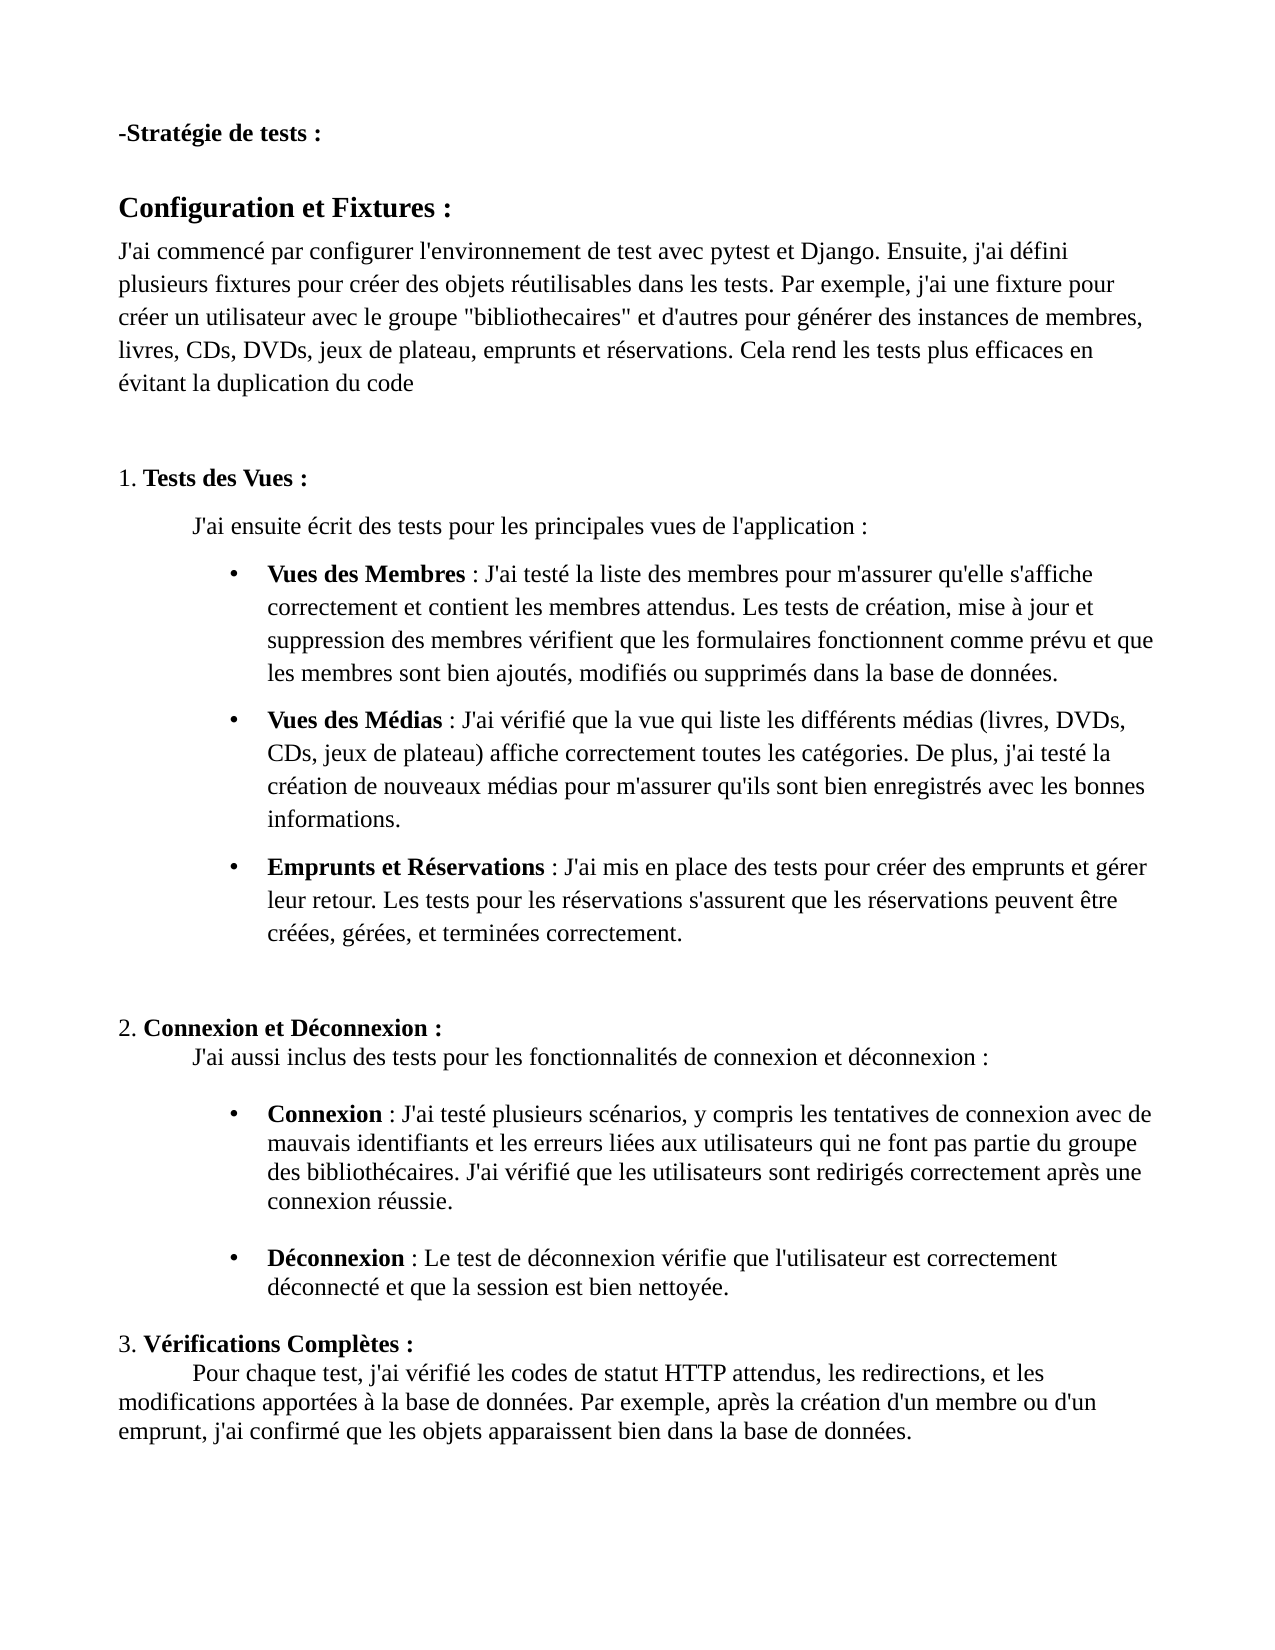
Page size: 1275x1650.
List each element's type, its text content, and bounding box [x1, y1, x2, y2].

text 3. Vérifications Complètes : [118, 1329, 1157, 1358]
text 2. Connexion et Déconnexion : [118, 1013, 1157, 1042]
text J'ai commencé par configurer l'environnement de test avec pytest et Django. Ensuite, j'ai défini plusieurs fixtures pour créer des objets réutilisables dans les tests. Par exemple, j'ai une fixture pour créer un utilisateur avec le groupe "bibliothecaires" et d'autres pour générer des instances de membres, livres, CDs, DVDs, jeux de plateau, emprunts et réservations. Cela rend les tests plus efficaces en évitant la duplication du code [118, 236, 1157, 397]
list Connexion : J'ai testé plusieurs scénarios, y compris les tentatives de connexion avec de mauvais identifiants et les erreurs liées aux utilisateurs qui ne font pas partie du groupe des bibliothécaires. J'ai vérifié que les utilisateurs sont redirigés correctement après une connexion réussie. [229, 1099, 1157, 1214]
text Pour chaque test, j'ai vérifié les codes de statut HTTP attendus, les redirections, et les modifications apportées à la base de données. Par exemple, après la création d'un membre ou d'un emprunt, j'ai confirmé que les objets apparaissent bien dans la base de données. [118, 1358, 1157, 1444]
text 1. Tests des Vues : [118, 463, 1157, 492]
list Vues des Membres : J'ai testé la liste des membres pour m'assurer qu'elle s'affiche correctement et contient les membres attendus. Les tests de création, mise à jour et suppression des membres vérifient que les formulaires fonctionnent comme prévu et que les membres sont bien ajoutés, modifiés ou supprimés dans la base de données. [229, 559, 1157, 687]
subtitle Configuration et Fixtures : [118, 190, 1157, 224]
text J'ai ensuite écrit des tests pour les principales vues de l'application : [118, 511, 1157, 540]
list Déconnexion : Le test de déconnexion vérifie que l'utilisateur est correctement déconnecté et que la session est bien nettoyée. [229, 1243, 1157, 1301]
text -Stratégie de tests : [118, 118, 1157, 147]
text J'ai aussi inclus des tests pour les fonctionnalités de connexion et déconnexion : [118, 1042, 1157, 1071]
list Emprunts et Réservations : J'ai mis en place des tests pour créer des emprunts et gérer leur retour. Les tests pour les réservations s'assurent que les réservations peuvent être créées, gérées, et terminées correctement. [229, 852, 1157, 947]
list Vues des Médias : J'ai vérifié que la vue qui liste les différents médias (livres, DVDs, CDs, jeux de plateau) affiche correctement toutes les catégories. De plus, j'ai testé la création de nouveaux médias pour m'assurer qu'ils sont bien enregistrés avec les bonnes informations. [229, 705, 1157, 833]
